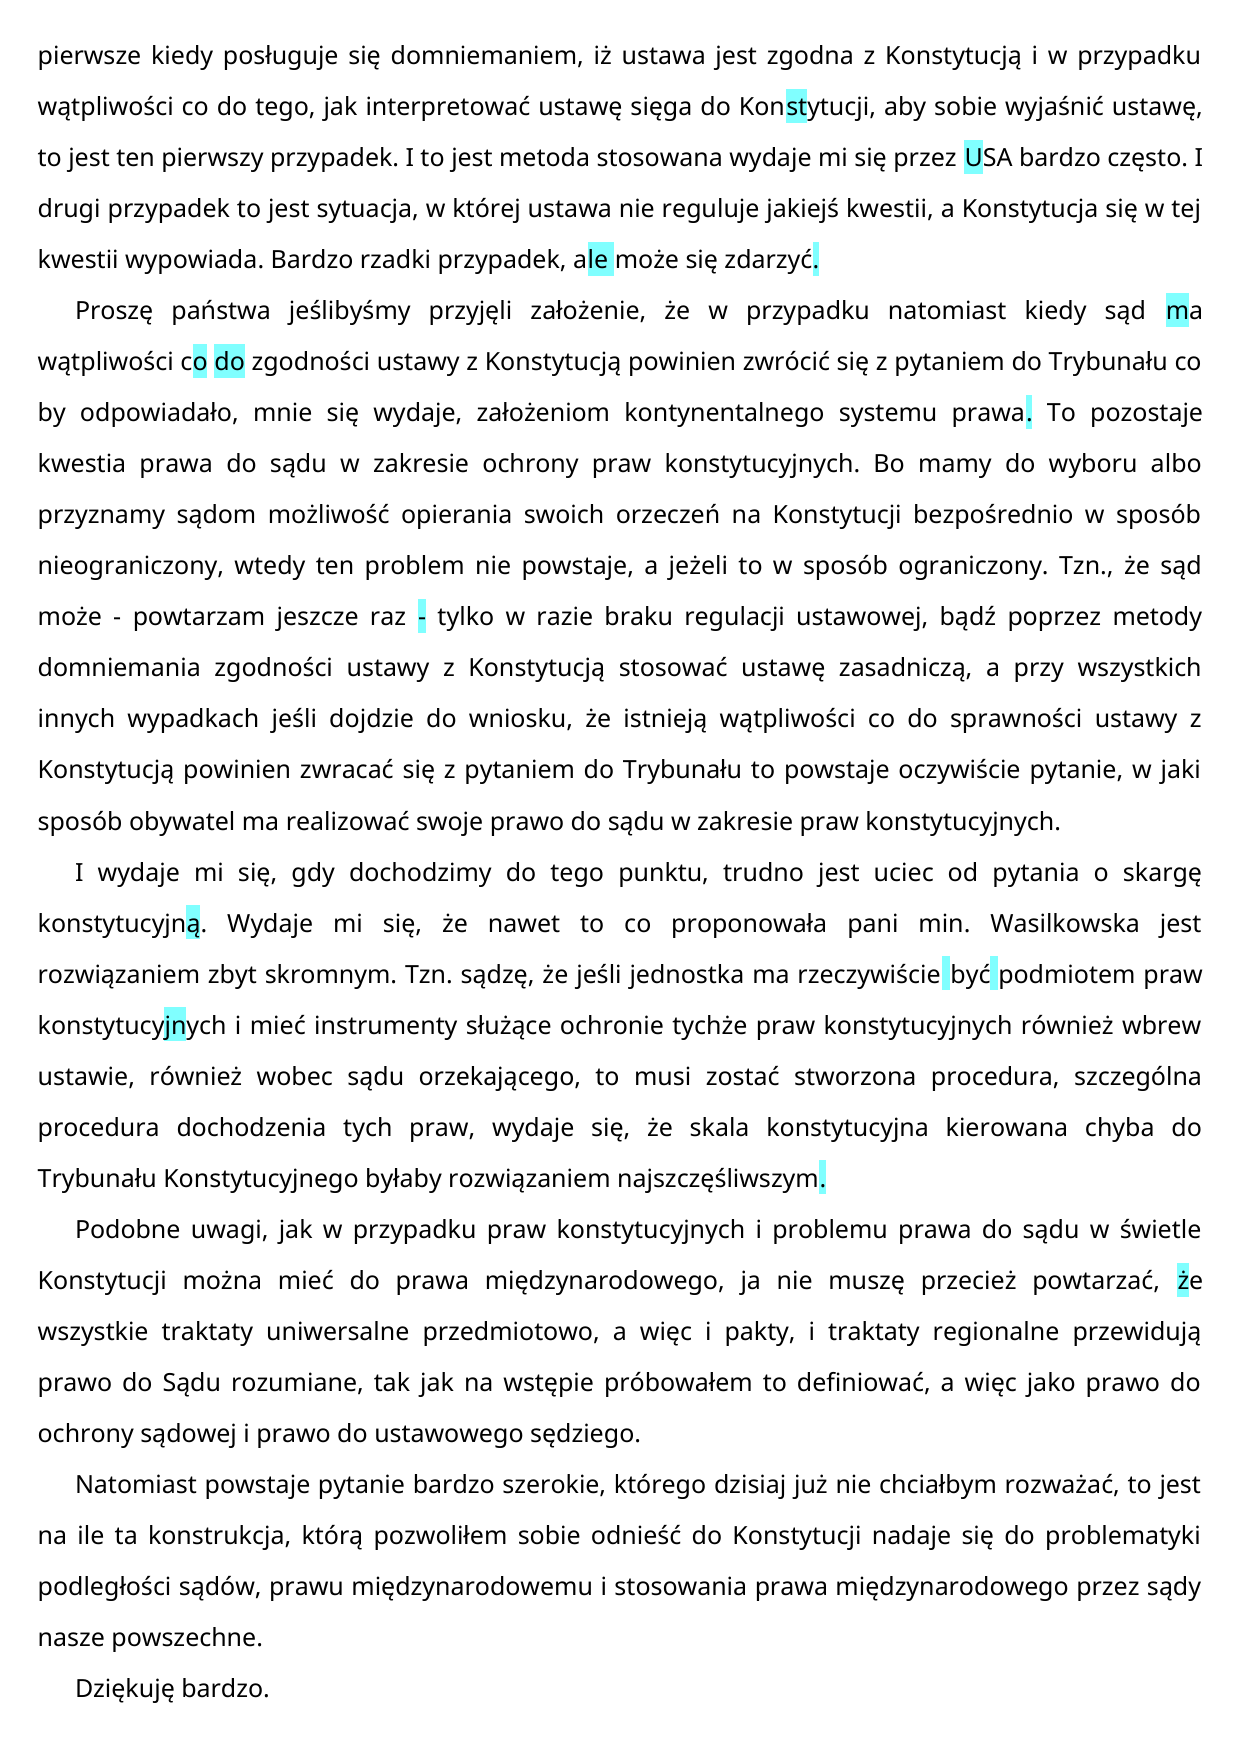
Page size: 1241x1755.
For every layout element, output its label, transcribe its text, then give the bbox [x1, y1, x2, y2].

text Podobne uwagi, jak w przypadku praw konstytucyjnych i problemu prawa do sądu w świetle Konstytucji można mieć do prawa międzynarodowego, ja nie muszę przecież powtarzać, że wszystkie traktaty uniwersalne przedmiotowo, a więc i pakty, i traktaty regionalne przewidują prawo do Sądu rozumiane, tak jak na wstępie próbowałem to definiować, a więc jako prawo do ochrony sądowej i prawo do ustawowego sędziego. [37, 1211, 1203, 1450]
text Natomiast powstaje pytanie bardzo szerokie, którego dzisiaj już nie chciałbym rozważać, to jest na ile ta konstrukcja, którą pozwoliłem sobie odnieść do Konstytucji nadaje się do problematyki podległości sądów, prawu międzynarodowemu i stosowania prawa międzynarodowego przez sądy nasze powszechne. [37, 1467, 1203, 1654]
text Dziękuję bardzo. [37, 1671, 1203, 1705]
text I wydaje mi się, gdy dochodzimy do tego punktu, trudno jest uciec od pytania o skargę konstytucyjną. Wydaje mi się, że nawet to co proponowała pani min. Wasilkowska jest rozwiązaniem zbyt skromnym. Tzn. sądzę, że jeśli jednostka ma rzeczywiście być podmiotem praw konstytucyjnych i mieć instrumenty służące ochronie tychże praw konstytucyjnych również wbrew ustawie, również wobec sądu orzekającego, to musi zostać stworzona procedura, szczególna procedura dochodzenia tych praw, wydaje się, że skala konstytucyjna kierowana chyba do Trybunału Konstytucyjnego byłaby rozwiązaniem najszczęśliwszym. [37, 854, 1203, 1194]
text pierwsze kiedy posługuje się domniemaniem, iż ustawa jest zgodna z Konstytucją i w przypadku wątpliwości co do tego, jak interpretować ustawę sięga do Konstytucji, aby sobie wyjaśnić ustawę, to jest ten pierwszy przypadek. I to jest metoda stosowana wydaje mi się przez USA bardzo często. I drugi przypadek to jest sytuacja, w której ustawa nie reguluje jakiejś kwestii, a Konstytucja się w tej kwestii wypowiada. Bardzo rzadki przypadek, ale może się zdarzyć. [37, 37, 1203, 276]
text Proszę państwa jeślibyśmy przyjęli założenie, że w przypadku natomiast kiedy sąd ma wątpliwości co do zgodności ustawy z Konstytucją powinien zwrócić się z pytaniem do Trybunału co by odpowiadało, mnie się wydaje, założeniom kontynentalnego systemu prawa. To pozostaje kwestia prawa do sądu w zakresie ochrony praw konstytucyjnych. Bo mamy do wyboru albo przyznamy sądom możliwość opierania swoich orzeczeń na Konstytucji bezpośrednio w sposób nieograniczony, wtedy ten problem nie powstaje, a jeżeli to w sposób ograniczony. Tzn., że sąd może - powtarzam jeszcze raz - tylko w razie braku regulacji ustawowej, bądź poprzez metody domniemania zgodności ustawy z Konstytucją stosować ustawę zasadniczą, a przy wszystkich innych wypadkach jeśli dojdzie do wniosku, że istnieją wątpliwości co do sprawności ustawy z Konstytucją powinien zwracać się z pytaniem do Trybunału to powstaje oczywiście pytanie, w jaki sposób obywatel ma realizować swoje prawo do sądu w zakresie praw konstytucyjnych. [37, 293, 1203, 837]
